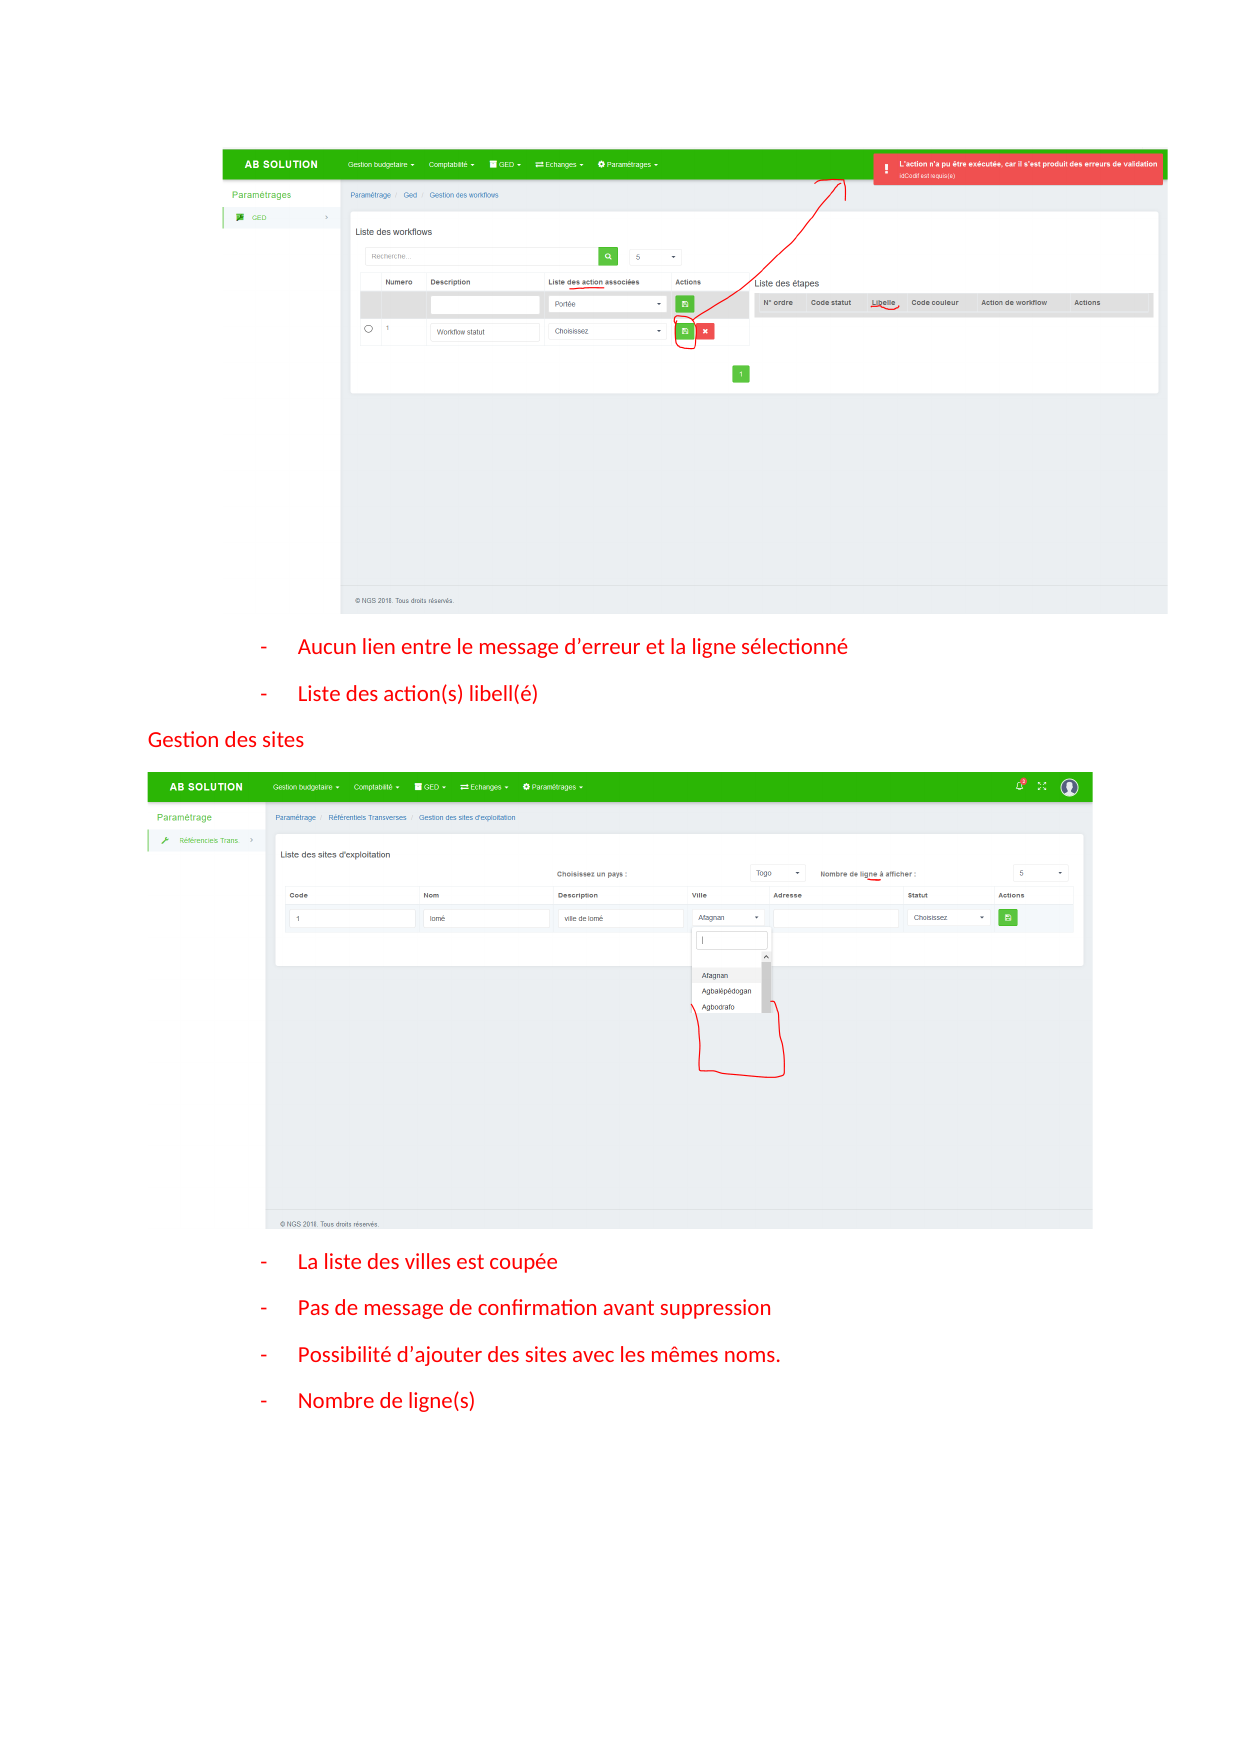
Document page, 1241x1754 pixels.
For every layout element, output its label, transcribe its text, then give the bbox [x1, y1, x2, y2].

list Possibilité d’ajouter des sites avec les mêmes noms. [260, 1340, 1093, 1368]
list La liste des villes est coupée [260, 1247, 1093, 1275]
list Nombre de ligne(s) [260, 1386, 1093, 1414]
list Aucun lien entre le message d’erreur et la ligne sélectionné [260, 632, 1093, 660]
list Liste des action(s) libell(é) [260, 679, 1093, 707]
text Gestion des sites [148, 725, 1093, 753]
list Pas de message de confirmation avant suppression [260, 1293, 1093, 1321]
